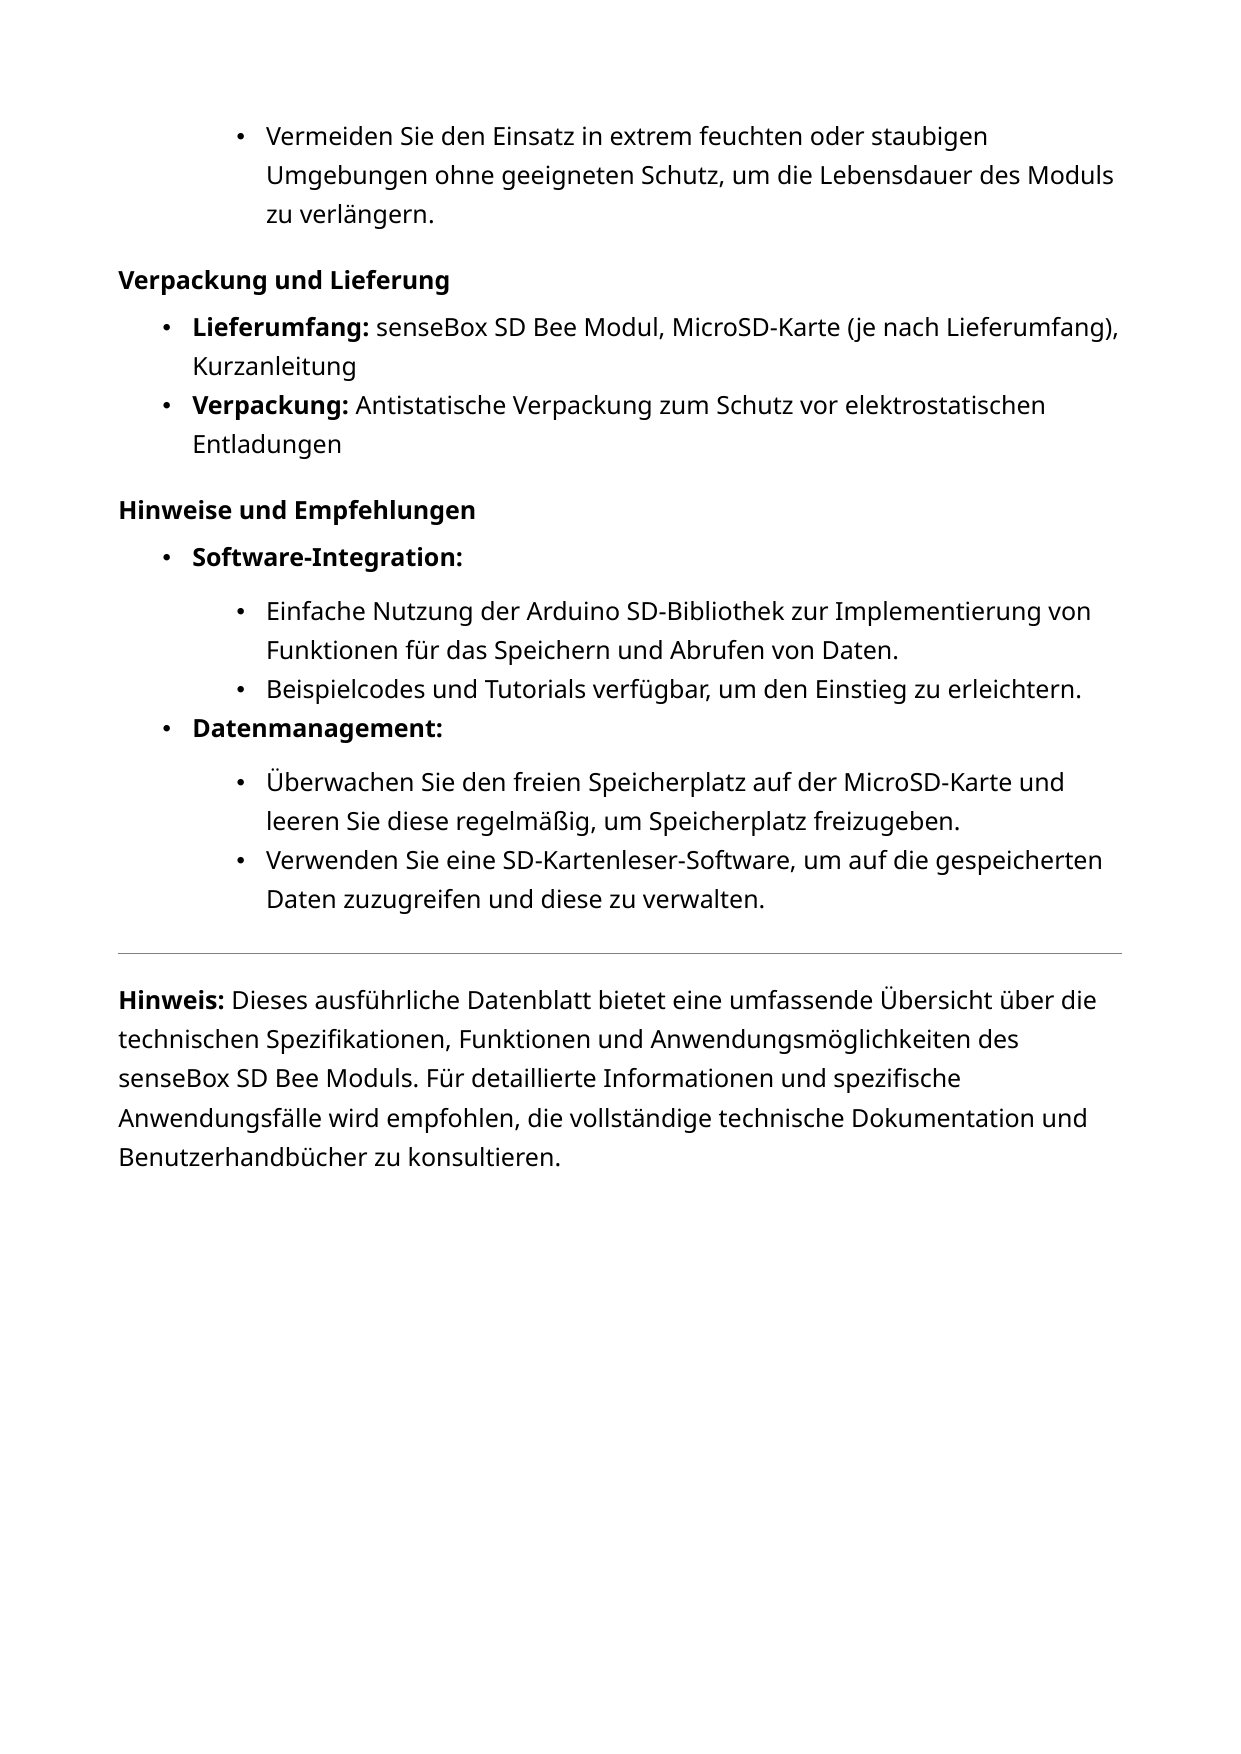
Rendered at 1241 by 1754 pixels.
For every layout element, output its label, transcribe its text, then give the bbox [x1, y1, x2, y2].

list Verwenden Sie eine SD-Kartenleser-Software, um auf die gespeicherten Daten zuzugreifen und diese zu verwalten. [236, 843, 1122, 916]
list Einfache Nutzung der Arduino SD-Bibliothek zur Implementierung von Funktionen für das Speichern und Abrufen von Daten. [236, 593, 1122, 667]
subtitle Hinweise und Empfehlungen [118, 493, 1122, 527]
subtitle Verpackung und Lieferung [118, 263, 1122, 297]
list Lieferumfang: senseBox SD Bee Modul, MicroSD-Karte (je nach Lieferumfang), Kurzanleitung [162, 309, 1122, 382]
text Hinweis: Dieses ausführliche Datenblatt bietet eine umfassende Übersicht über die technischen Spezifikationen, Funktionen und Anwendungsmöglichkeiten des senseBox SD Bee Moduls. Für detaillierte Informationen und spezifische Anwendungsfälle wird empfohlen, die vollständige technische Dokumentation und Benutzerhandbücher zu konsultieren. [118, 983, 1122, 1173]
list Software-Integration: [162, 539, 1122, 574]
list Überwachen Sie den freien Speicherplatz auf der MicroSD-Karte und leeren Sie diese regelmäßig, um Speicherplatz freizugeben. [236, 764, 1122, 838]
list Vermeiden Sie den Einsatz in extrem feuchten oder staubigen Umgebungen ohne geeigneten Schutz, um die Lebensdauer des Moduls zu verlängern. [236, 118, 1122, 231]
list Beispielcodes und Tutorials verfügbar, um den Einstieg zu erleichtern. [236, 672, 1122, 706]
list Datenmanagement: [162, 711, 1122, 745]
list Verpackung: Antistatische Verpackung zum Schutz vor elektrostatischen Entladungen [162, 388, 1122, 461]
